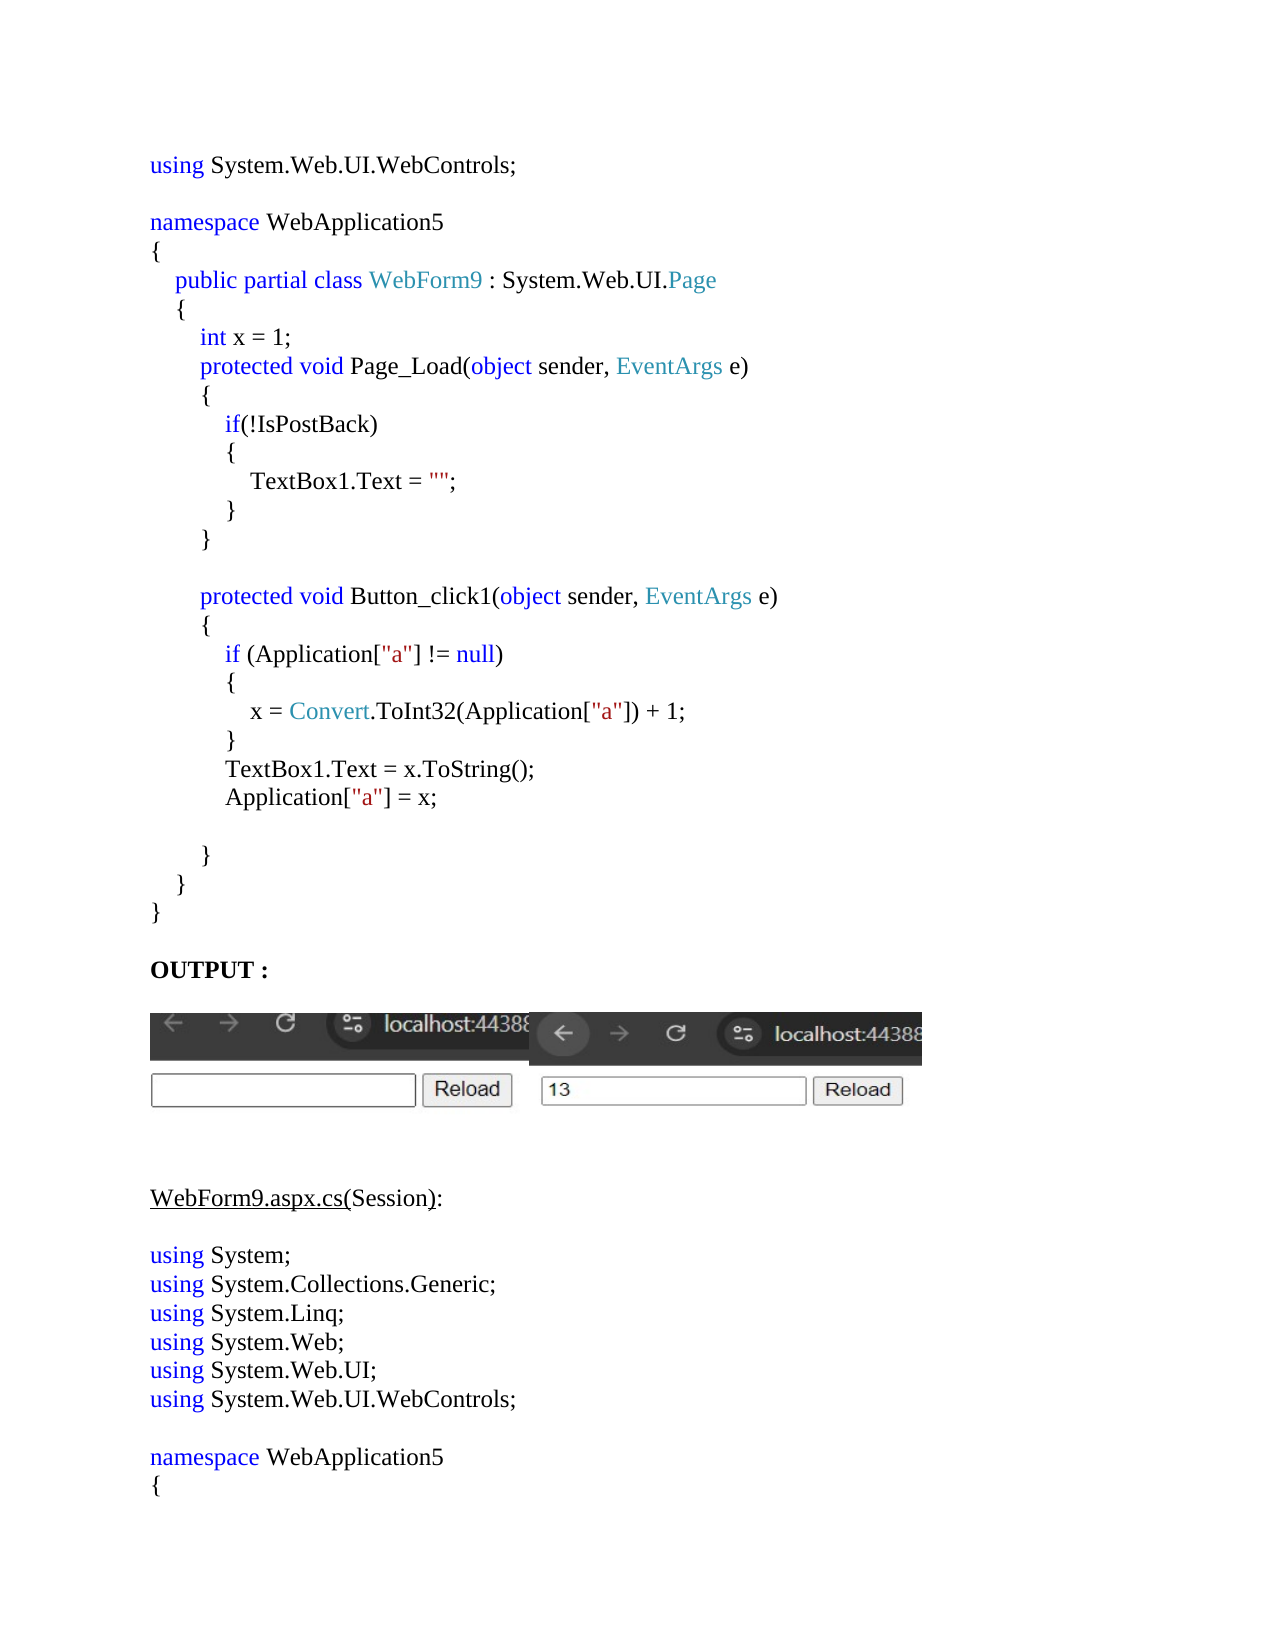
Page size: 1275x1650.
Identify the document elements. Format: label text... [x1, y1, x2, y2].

text namespace WebApplication5 [150, 1442, 1125, 1471]
text if(!IsPostBack) [150, 409, 1125, 437]
text OUTPUT : [150, 955, 1125, 984]
text TextBox1.Text = x.ToString(); [150, 754, 1125, 782]
text TextBox1.Text = ""; [150, 466, 1125, 495]
text using System; [150, 1241, 1125, 1269]
text { [150, 380, 1125, 409]
text namespace WebApplication5 [150, 207, 1125, 236]
text { [150, 610, 1125, 639]
text using System.Web.UI; [150, 1356, 1125, 1384]
text { [150, 294, 1125, 322]
text { [150, 437, 1125, 466]
text if (Application["a"] != null) [150, 639, 1125, 667]
text { [150, 236, 1125, 265]
text Application["a"] = x; [150, 782, 1125, 811]
text } [150, 495, 1125, 524]
text using System.Web.UI.WebControls; [150, 1384, 1125, 1413]
text x = Convert.ToInt32(Application["a"]) + 1; [150, 696, 1125, 725]
text int x = 1; [150, 322, 1125, 351]
text public partial class WebForm9 : System.Web.UI.Page [150, 265, 1125, 294]
text using System.Web; [150, 1327, 1125, 1356]
text using System.Linq; [150, 1298, 1125, 1327]
text { [150, 1471, 1125, 1499]
text } [150, 725, 1125, 754]
text } [150, 840, 1125, 869]
text } [150, 897, 1125, 926]
text protected void Button_click1(object sender, EventArgs e) [150, 581, 1125, 610]
text WebForm9.aspx.cs(Session): [150, 1183, 1125, 1212]
text { [150, 667, 1125, 696]
text } [150, 524, 1125, 552]
text using System.Web.UI.WebControls; [150, 150, 1125, 179]
text } [150, 869, 1125, 897]
text protected void Page_Load(object sender, EventArgs e) [150, 351, 1125, 380]
text using System.Collections.Generic; [150, 1269, 1125, 1298]
